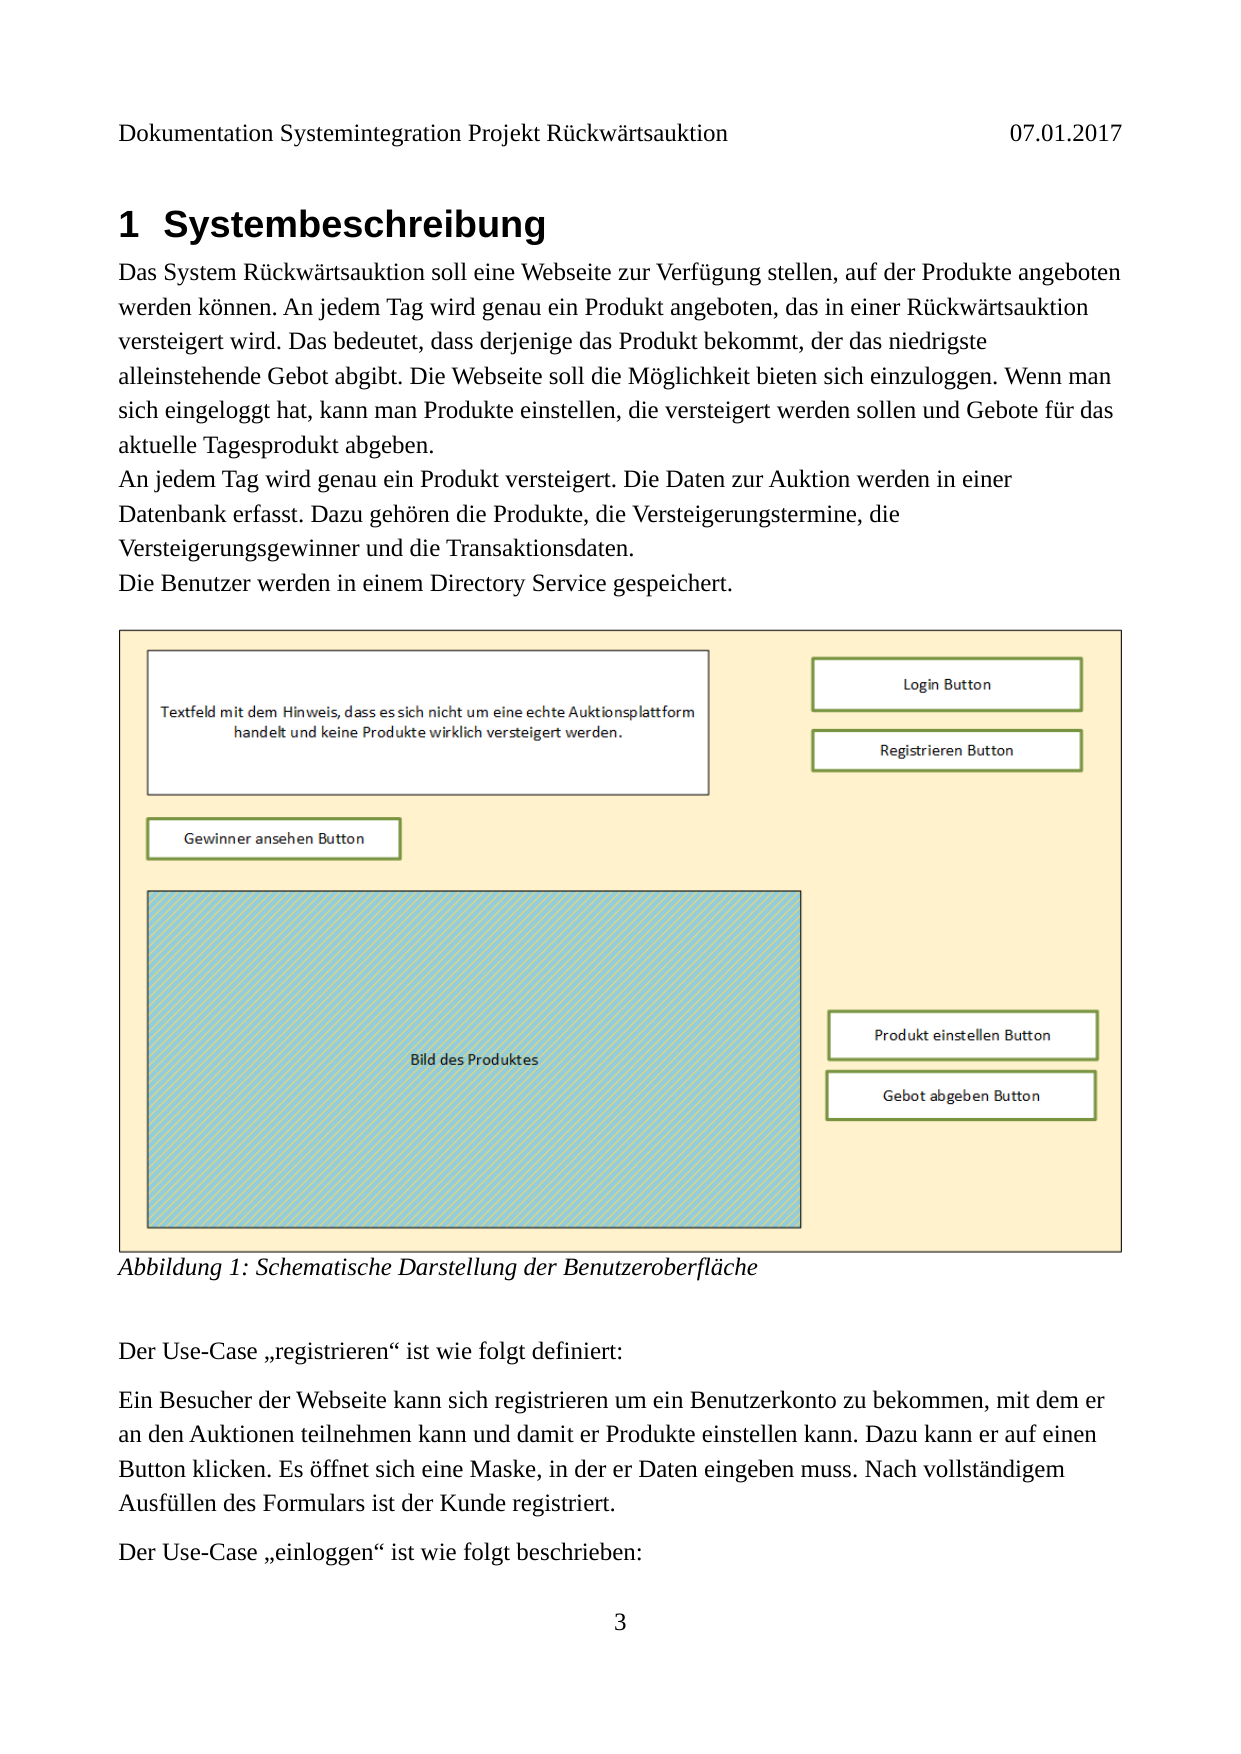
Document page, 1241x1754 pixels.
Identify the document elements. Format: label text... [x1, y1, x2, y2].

subtitle Systembeschreibung [118, 201, 1122, 245]
picture [118, 629, 1123, 1253]
text Der Use-Case „registrieren“ ist wie folgt definiert: [118, 1336, 1122, 1364]
text Der Use-Case „einloggen“ ist wie folgt beschrieben: [118, 1537, 1122, 1566]
text Das System Rückwärtsauktion soll eine Webseite zur Verfügung stellen, auf der Produkte angeboten werden können. An jedem Tag wird genau ein Produkt angeboten, das in einer Rückwärtsauktion versteigert wird. Das bedeutet, dass derjenige das Produkt bekommt, der das niedrigste alleinstehende Gebot abgibt. Die Webseite soll die Möglichkeit bieten sich einzuloggen. Wenn man sich eingeloggt hat, kann man Produkte einstellen, die versteigert werden sollen und Gebote für das aktuelle Tagesprodukt abgeben. An jedem Tag wird genau ein Produkt versteigert. Die Daten zur Auktion werden in einer Datenbank erfasst. Dazu gehören die Produkte, die Versteigerungstermine, die Versteigerungsgewinner und die Transaktionsdaten. Die Benutzer werden in einem Directory Service gespeichert. [118, 257, 1122, 597]
text Abbildung 1: Schematische Darstellung der Benutzeroberfläche [118, 1253, 1122, 1281]
text Ein Besucher der Webseite kann sich registrieren um ein Benutzerkonto zu bekommen, mit dem er an den Auktionen teilnehmen kann und damit er Produkte einstellen kann. Dazu kann er auf einen Button klicken. Es öffnet sich eine Maske, in der er Daten eingeben muss. Nach vollständigem Ausfüllen des Formulars ist der Kunde registriert. [118, 1385, 1122, 1517]
